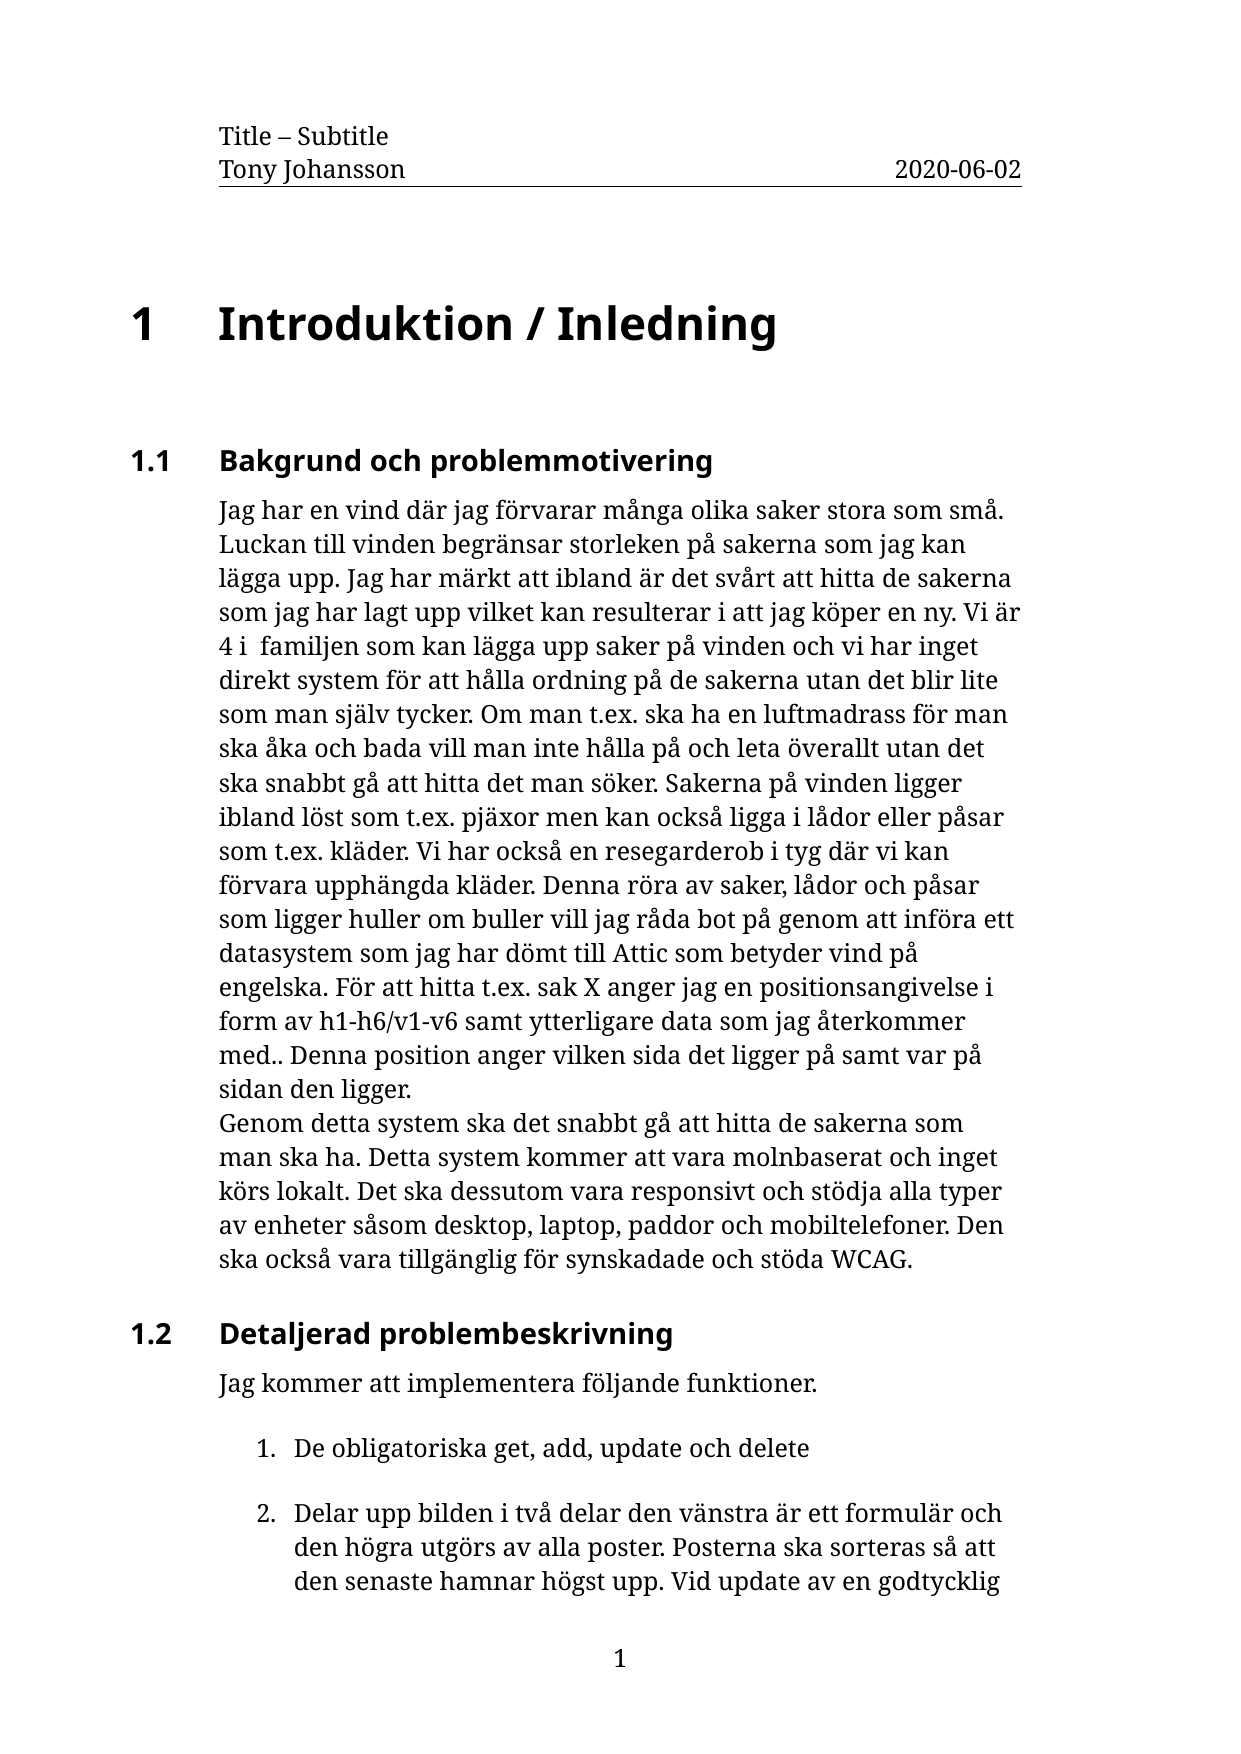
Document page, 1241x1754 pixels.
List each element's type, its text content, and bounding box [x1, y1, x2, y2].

list De obligatoriska get, add, update och delete [256, 1431, 1022, 1465]
text Jag kommer att implementera följande funktioner. [218, 1366, 1022, 1400]
subtitle Detaljerad problembeskrivning [130, 1313, 1022, 1353]
list Delar upp bilden i två delar den vänstra är ett formulär och den högra utgörs av alla poster. Posterna ska sorteras så att den senaste hamnar högst upp. Vid update av en godtycklig [256, 1496, 1022, 1598]
subtitle Bakgrund och problemmotivering [130, 440, 1022, 480]
subtitle Introduktion / Inledning [130, 291, 1022, 353]
text Jag har en vind där jag förvarar många olika saker stora som små. Luckan till vinden begränsar storleken på sakerna som jag kan lägga upp. Jag har märkt att ibland är det svårt att hitta de sakerna som jag har lagt upp vilket kan resulterar i att jag köper en ny. Vi är 4 i familjen som kan lägga upp saker på vinden och vi har inget direkt system för att hålla ordning på de sakerna utan det blir lite som man själv tycker. Om man t.ex. ska ha en luftmadrass för man ska åka och bada vill man inte hålla på och leta överallt utan det ska snabbt gå att hitta det man söker. Sakerna på vinden ligger ibland löst som t.ex. pjäxor men kan också ligga i lådor eller påsar som t.ex. kläder. Vi har också en resegarderob i tyg där vi kan förvara upphängda kläder. Denna röra av saker, lådor och påsar som ligger huller om buller vill jag råda bot på genom att införa ett datasystem som jag har dömt till Attic som betyder vind på engelska. För att hitta t.ex. sak X anger jag en positionsangivelse i form av h1-h6/v1-v6 samt ytterligare data som jag återkommer med.. Denna position anger vilken sida det ligger på samt var på sidan den ligger. Genom detta system ska det snabbt gå att hitta de sakerna som man ska ha. Detta system kommer att vara molnbaserat och inget körs lokalt. Det ska dessutom vara responsivt och stödja alla typer av enheter såsom desktop, laptop, paddor och mobiltelefoner. Den ska också vara tillgänglig för synskadade och stöda WCAG. [218, 493, 1022, 1276]
